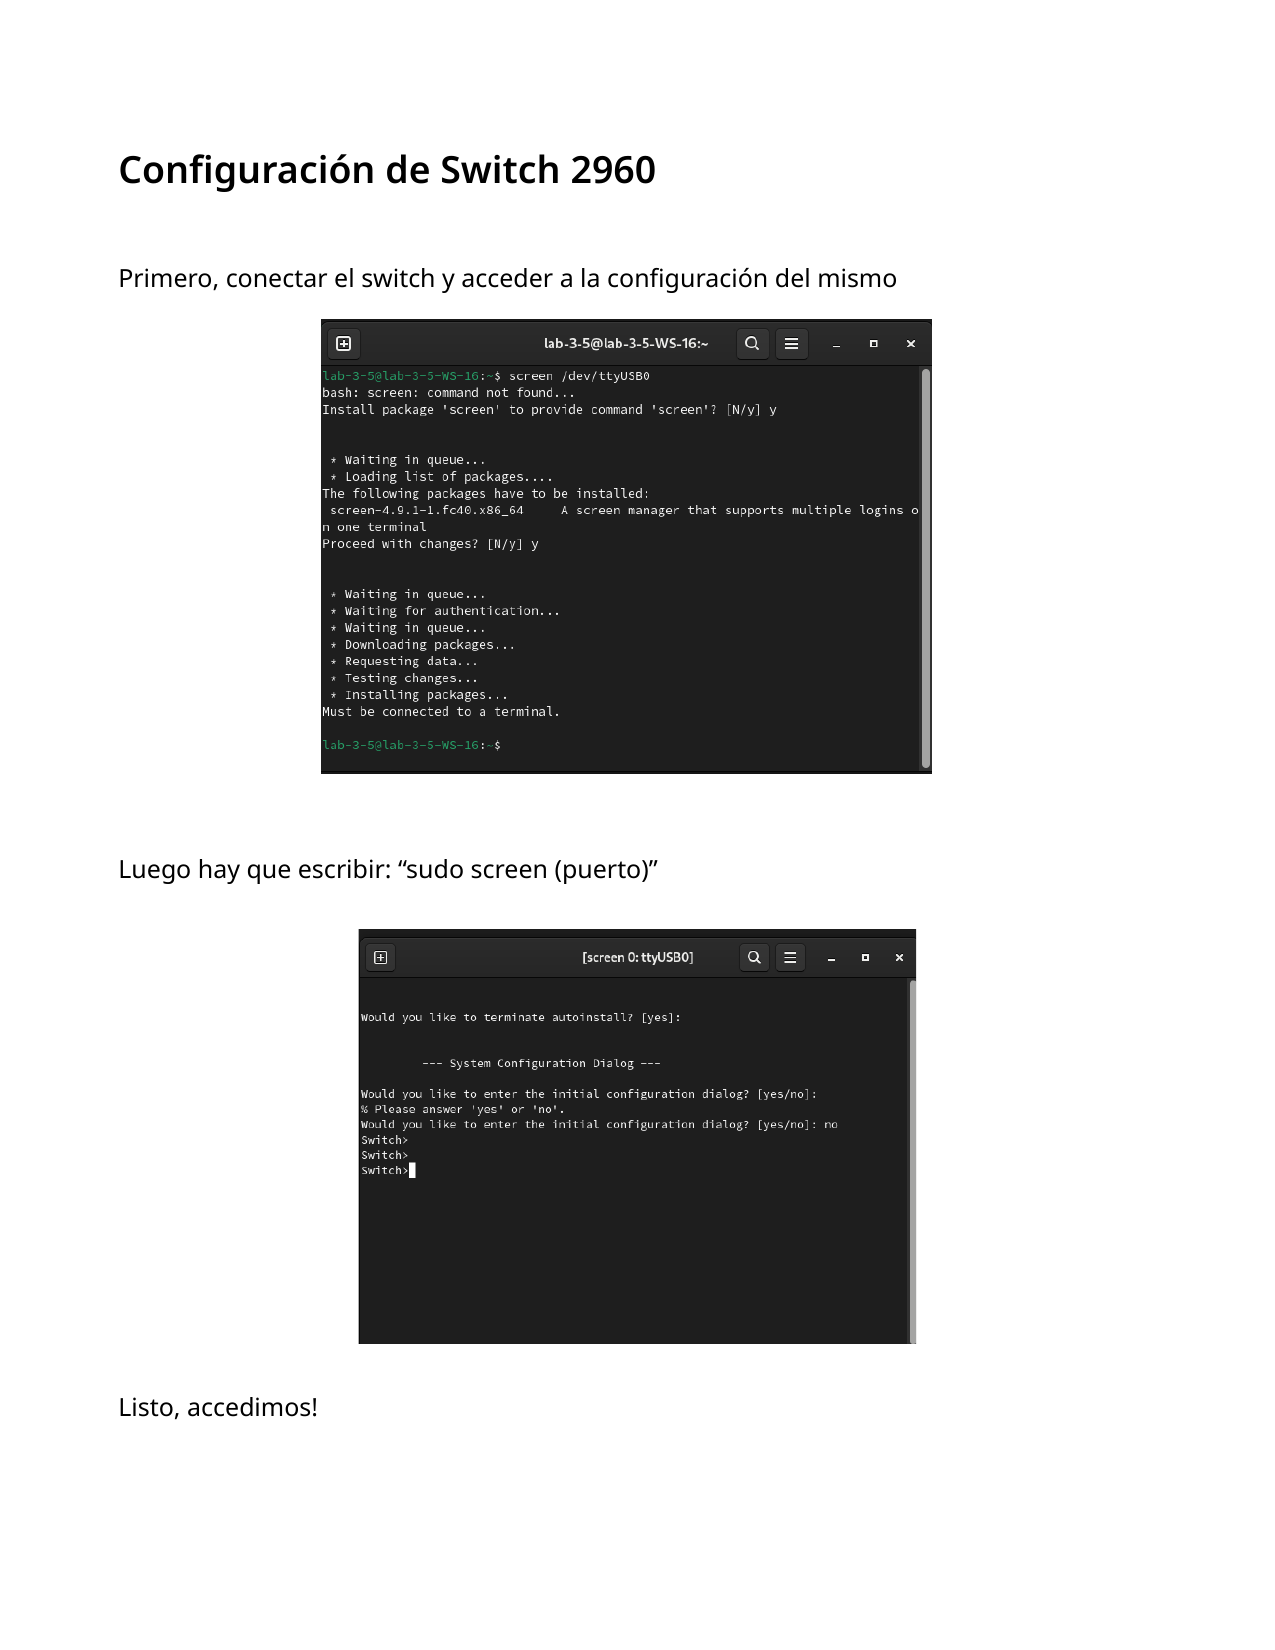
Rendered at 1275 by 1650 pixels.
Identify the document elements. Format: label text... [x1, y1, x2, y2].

text Listo, accedimos! [118, 1389, 1157, 1423]
picture [358, 929, 917, 1344]
text Primero, conectar el switch y acceder a la configuración del mismo [118, 260, 1157, 294]
text Luego hay que escribir: “sudo screen (puerto)” [118, 852, 1157, 886]
subtitle Configuración de Switch 2960 [118, 143, 1157, 194]
picture [321, 319, 932, 774]
